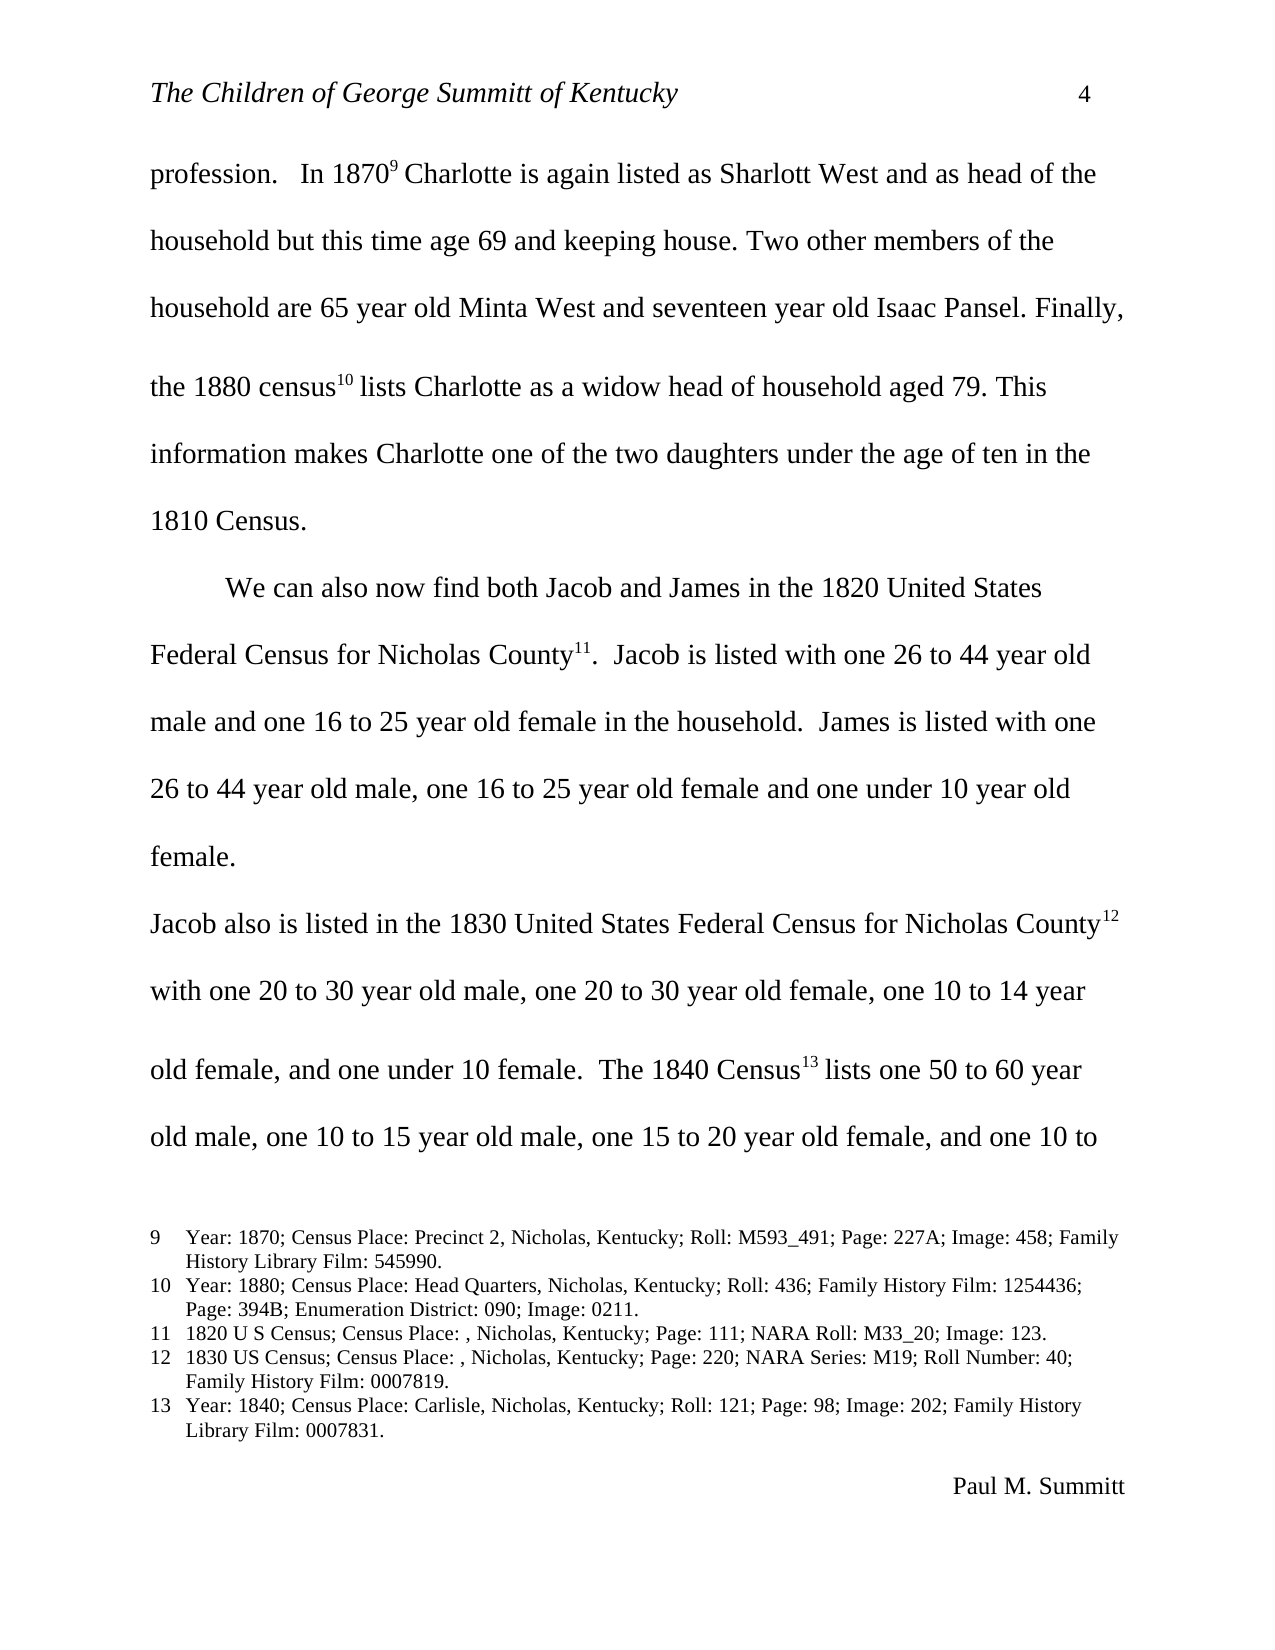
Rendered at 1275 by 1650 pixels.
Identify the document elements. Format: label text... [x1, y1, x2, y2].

text Year: 1840; Census Place: Carlisle, Nicholas, Kentucky; Roll: 121; Page: 98; Image: 202; Family History Library Film: 0007831. [150, 1393, 1125, 1441]
text We can also now find both Jacob and James in the 1820 United States Federal Census for Nicholas County. Jacob is listed with one 26 to 44 year old male and one 16 to 25 year old female in the household. James is listed with one 26 to 44 year old male, one 16 to 25 year old female and one under 10 year old female. [150, 571, 1125, 872]
text Jacob also is listed in the 1830 United States Federal Census for Nicholas County with one 20 to 30 year old male, one 20 to 30 year old female, one 10 to 14 year old female, and one under 10 female. The 1840 Census lists one 50 to 60 year old male, one 10 to 15 year old male, one 15 to 20 year old female, and one 10 to [150, 906, 1125, 1153]
text Year: 1870; Census Place: Precinct 2, Nicholas, Kentucky; Roll: M593_491; Page: 227A; Image: 458; Family History Library Film: 545990. [150, 1225, 1125, 1273]
text Year: 1880; Census Place: Head Quarters, Nicholas, Kentucky; Roll: 436; Family History Film: 1254436; Page: 394B; Enumeration District: 090; Image: 0211. [150, 1273, 1125, 1321]
text 1830 US Census; Census Place: , Nicholas, Kentucky; Page: 220; NARA Series: M19; Roll Number: 40; Family History Film: 0007819. [150, 1345, 1125, 1393]
text profession. In 1870 Charlotte is again listed as Sharlott West and as head of the household but this time age 69 and keeping house. Two other members of the household are 65 year old Minta West and seventeen year old Isaac Pansel. Finally, the 1880 census lists Charlotte as a widow head of household aged 79. This information makes Charlotte one of the two daughters under the age of ten in the 1810 Census. [150, 150, 1125, 537]
text 1820 U S Census; Census Place: , Nicholas, Kentucky; Page: 111; NARA Roll: M33_20; Image: 123. [150, 1321, 1125, 1345]
